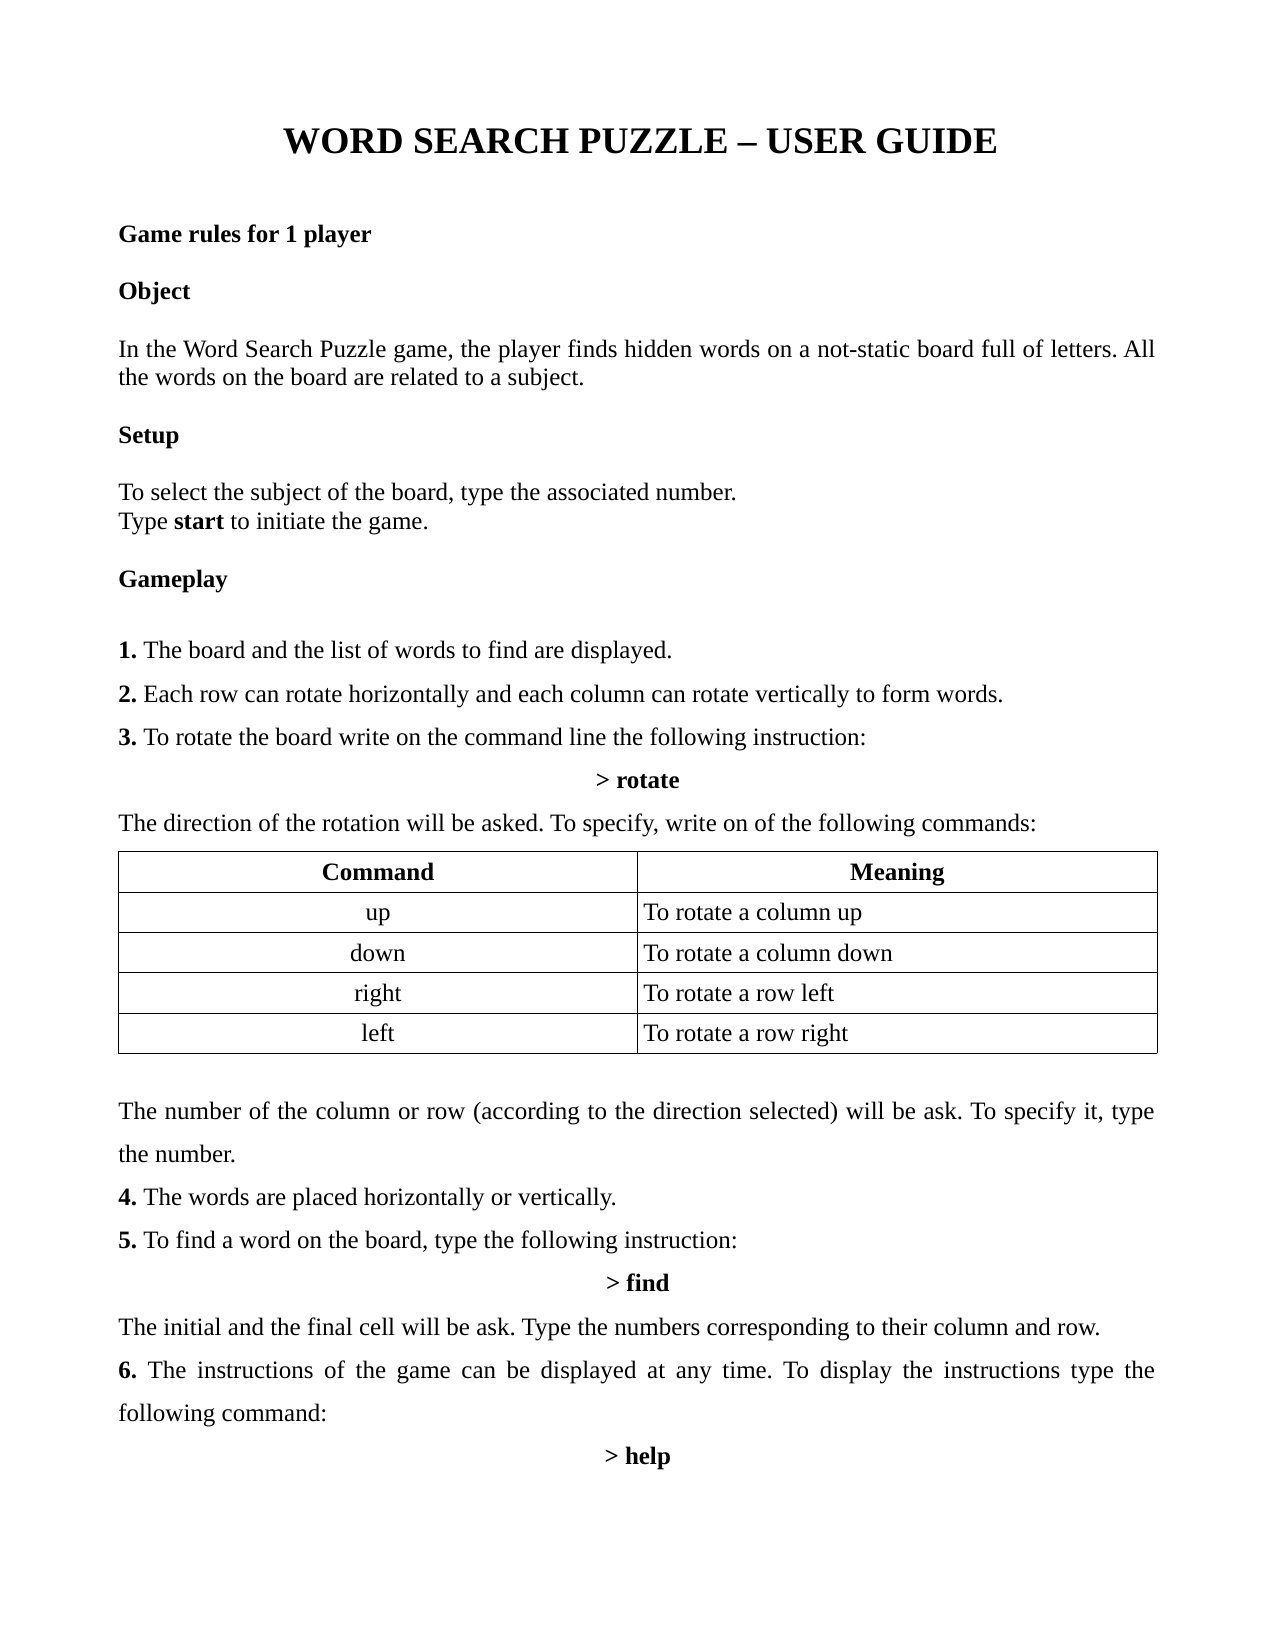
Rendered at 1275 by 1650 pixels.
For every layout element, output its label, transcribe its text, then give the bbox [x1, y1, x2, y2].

text The initial and the final cell will be ask. Type the numbers corresponding to their column and row. [118, 1312, 1157, 1340]
text To select the subject of the board, type the associated number. [118, 477, 1157, 506]
text 4. The words are placed horizontally or vertically. [118, 1182, 1157, 1211]
table_cell up [119, 893, 637, 932]
text 5. To find a word on the board, type the following instruction: [118, 1225, 1157, 1254]
text 2. Each row can rotate horizontally and each column can rotate vertically to form words. [118, 679, 1157, 707]
text 1. The board and the list of words to find are displayed. [118, 636, 1157, 664]
text The number of the column or row (according to the direction selected) will be ask. To specify it, type the number. [118, 1096, 1157, 1168]
table_cell To rotate a column up [638, 893, 1157, 932]
text WORD SEARCH PUZZLE – USER GUIDE [118, 118, 1157, 161]
text 3. To rotate the board write on the command line the following instruction: [118, 722, 1157, 751]
table_cell To rotate a row right [638, 1014, 1157, 1053]
text Object [118, 276, 1157, 305]
text Gameplay [118, 564, 1157, 592]
text Game rules for 1 player [118, 219, 1157, 247]
table_header Meaning [638, 852, 1157, 892]
table_cell right [119, 973, 637, 1012]
table_cell To rotate a row left [638, 973, 1157, 1012]
text In the Word Search Puzzle game, the player finds hidden words on a not-static board full of letters. All the words on the board are related to a subject. [118, 334, 1157, 391]
table_cell left [119, 1014, 637, 1053]
table_cell To rotate a column down [638, 933, 1157, 972]
table_cell down [119, 933, 637, 972]
text Type start to initiate the game. [118, 506, 1157, 535]
text The direction of the rotation will be asked. To specify, write on of the following commands: [118, 808, 1157, 837]
text > rotate [118, 765, 1157, 794]
text > help [118, 1441, 1157, 1470]
table_header Command [119, 852, 637, 892]
text > find [118, 1268, 1157, 1297]
text 6. The instructions of the game can be displayed at any time. To display the instructions type the following command: [118, 1355, 1157, 1427]
text Setup [118, 420, 1157, 449]
